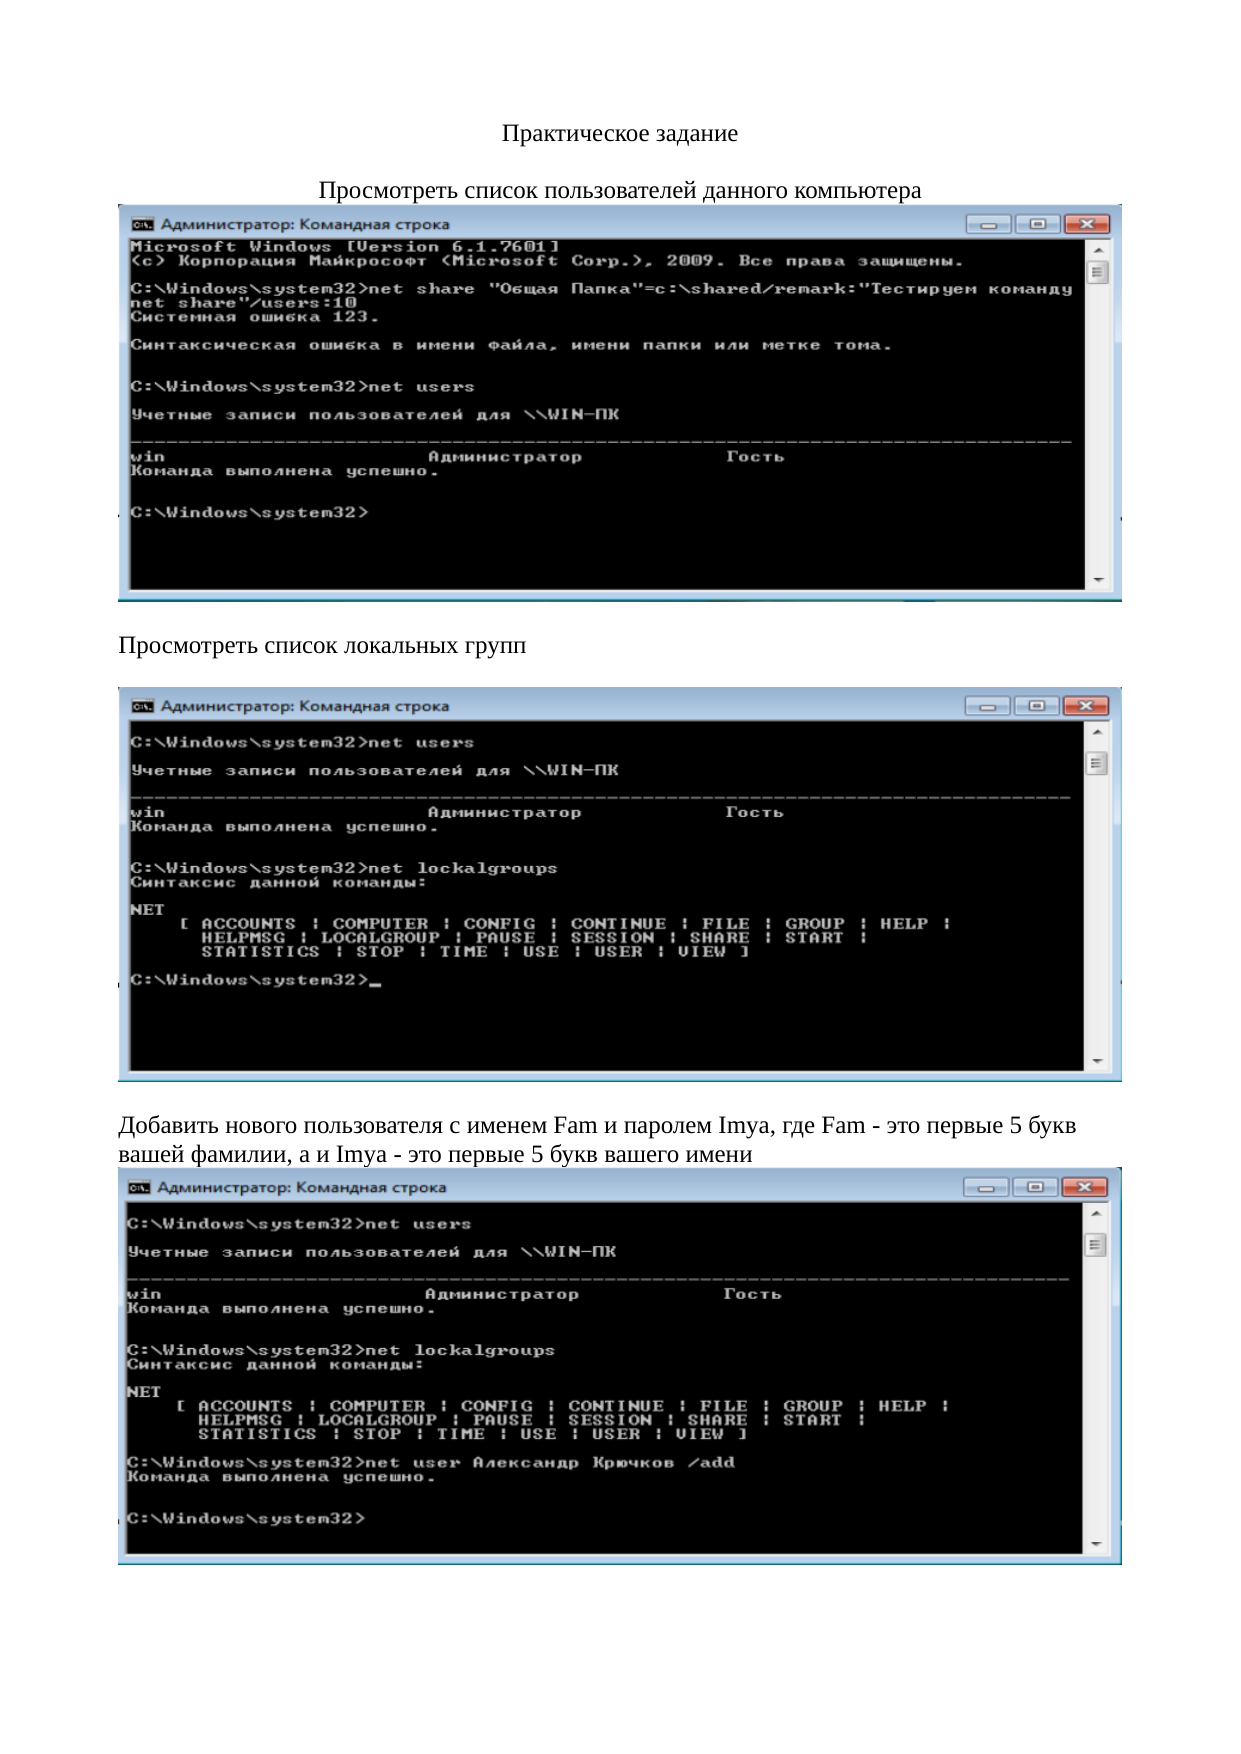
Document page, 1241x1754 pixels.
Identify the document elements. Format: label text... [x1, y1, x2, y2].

picture [118, 1167, 1122, 1565]
list Добавить нового пользователя с именем Fam и паролем Imya, где Fam - это первые 5 букв вашей фамилии, а и Imya - это первые 5 букв вашего имени [118, 1110, 1122, 1167]
picture [118, 687, 1122, 1082]
text Практическое задание [118, 118, 1122, 147]
picture [118, 204, 1122, 602]
list Просмотреть список локальных групп [118, 630, 1122, 659]
list Просмотреть список пользователей данного компьютера [118, 176, 1122, 204]
